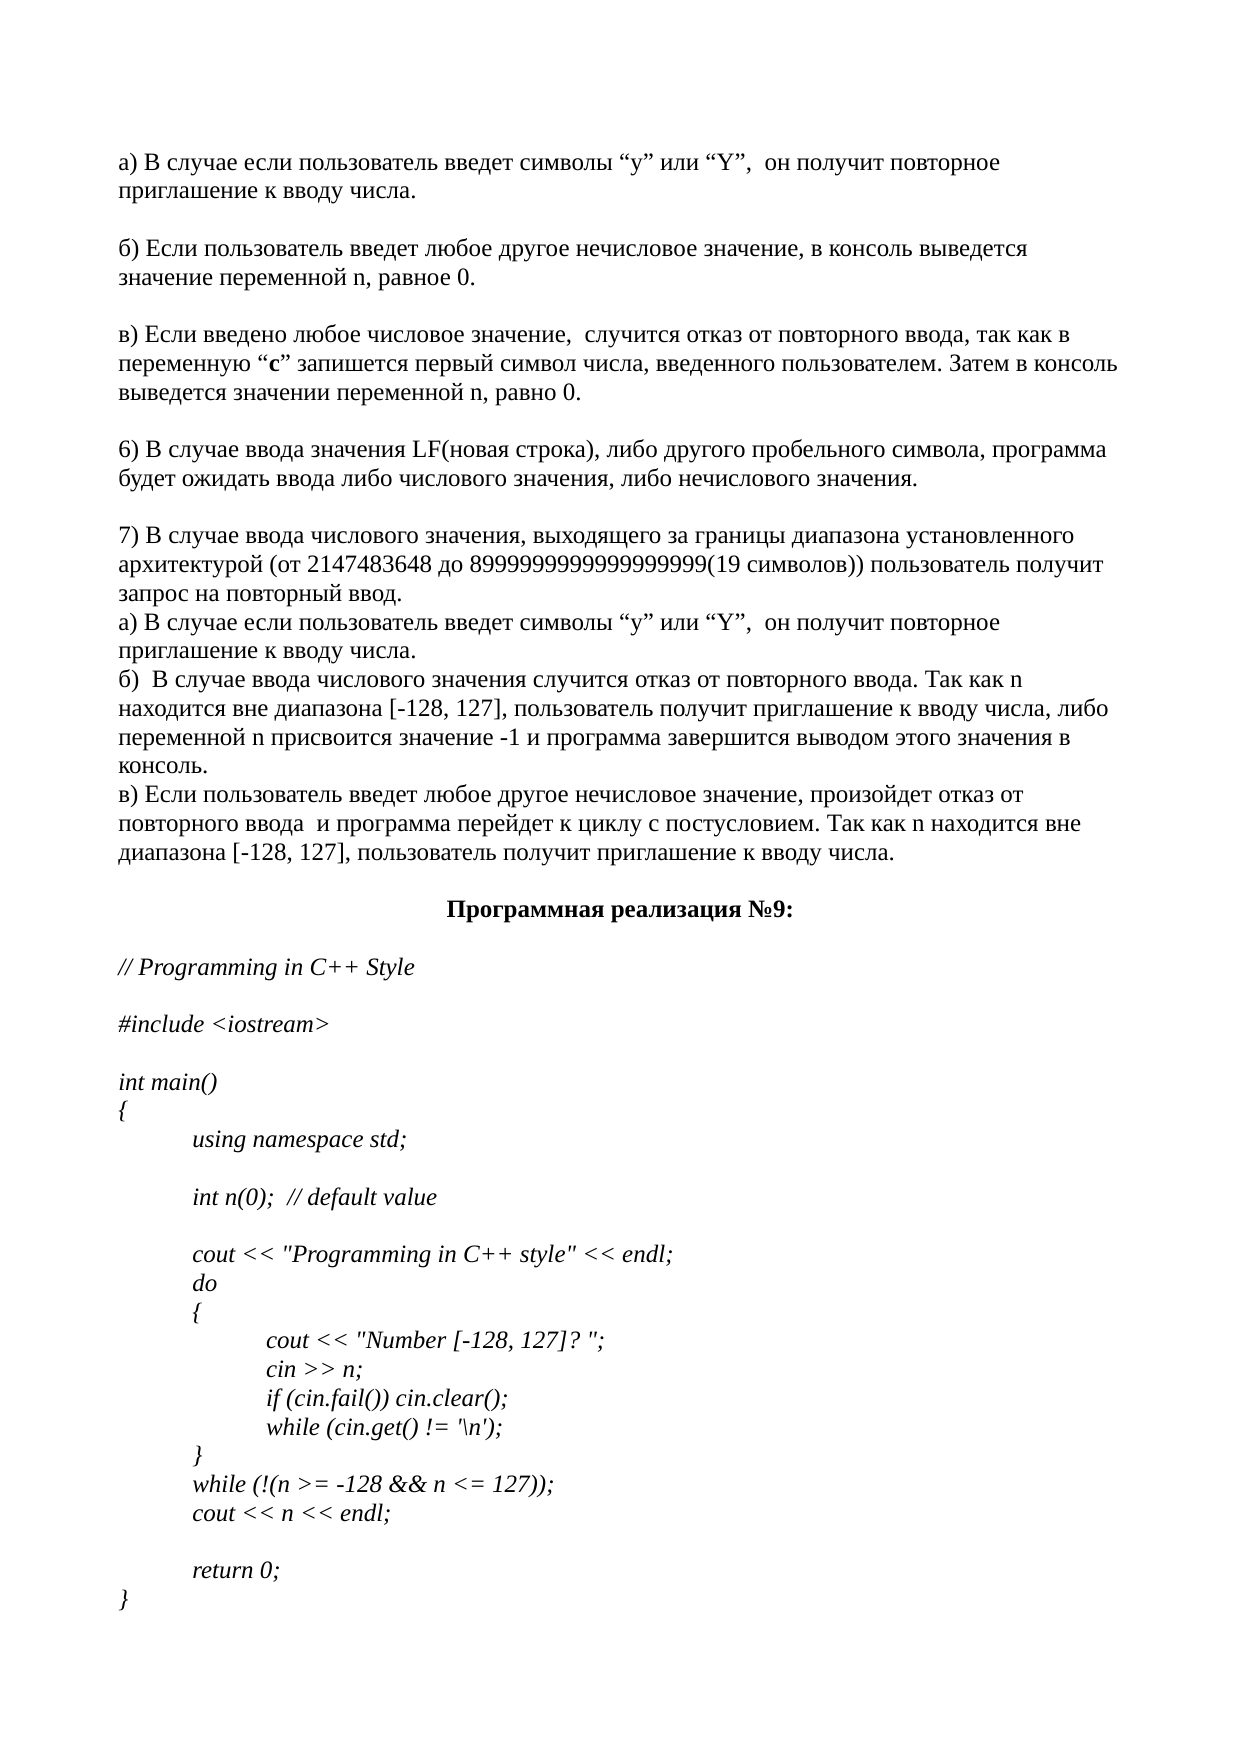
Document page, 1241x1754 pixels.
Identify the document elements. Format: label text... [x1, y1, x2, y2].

text Программная реализация №9: [118, 894, 1122, 923]
text int n(0); // default value [118, 1182, 1122, 1211]
text cout << "Number [-128, 127]? "; [118, 1326, 1122, 1354]
text 7) В случае ввода числового значения, выходящего за границы диапазона установленного архитектурой (от 2147483648 до 8999999999999999999(19 символов)) пользователь получит запрос на повторный ввод. [118, 521, 1122, 607]
text в) Если пользователь введет любое другое нечисловое значение, произойдет отказ от повторного ввода и программа перейдет к циклу с постусловием. Так как n находится вне диапазона [-128, 127], пользователь получит приглашение к вводу числа. [118, 779, 1122, 866]
text cout << n << endl; [118, 1498, 1122, 1527]
text #include <iostream> [118, 1009, 1122, 1038]
text if (cin.fail()) cin.clear(); [118, 1383, 1122, 1412]
text в) Если введено любое числовое значение, случится отказ от повторного ввода, так как в переменную “c” запишется первый символ числа, введенного пользователем. Затем в консоль выведется значении переменной n, равно 0. [118, 319, 1122, 406]
text { [118, 1096, 1122, 1124]
text while (!(n >= -128 && n <= 127)); [118, 1469, 1122, 1498]
text а) В случае если пользователь введет символы “y” или “Y”, он получит повторное приглашение к вводу числа. [118, 607, 1122, 664]
text { [118, 1297, 1122, 1326]
text б) Если пользователь введет любое другое нечисловое значение, в консоль выведется значение переменной n, равное 0. [118, 233, 1122, 291]
text using namespace std; [118, 1124, 1122, 1153]
text while (cin.get() != '\n'); [118, 1412, 1122, 1441]
text 6) В случае ввода значения LF(новая строка), либо другого пробельного символа, программа будет ожидать ввода либо числового значения, либо нечислового значения. [118, 434, 1122, 492]
text int main() [118, 1067, 1122, 1096]
text } [118, 1584, 1122, 1613]
text } [118, 1441, 1122, 1469]
text а) В случае если пользователь введет символы “y” или “Y”, он получит повторное приглашение к вводу числа. [118, 147, 1122, 204]
text cout << "Programming in C++ style" << endl; [118, 1239, 1122, 1268]
text do [118, 1268, 1122, 1297]
text б) В случае ввода числового значения случится отказ от повторного ввода. Так как n находится вне диапазона [-128, 127], пользователь получит приглашение к вводу числа, либо переменной n присвоится значение -1 и программа завершится выводом этого значения в консоль. [118, 664, 1122, 779]
text // Programming in C++ Style [118, 952, 1122, 981]
text return 0; [118, 1556, 1122, 1584]
text cin >> n; [118, 1354, 1122, 1383]
